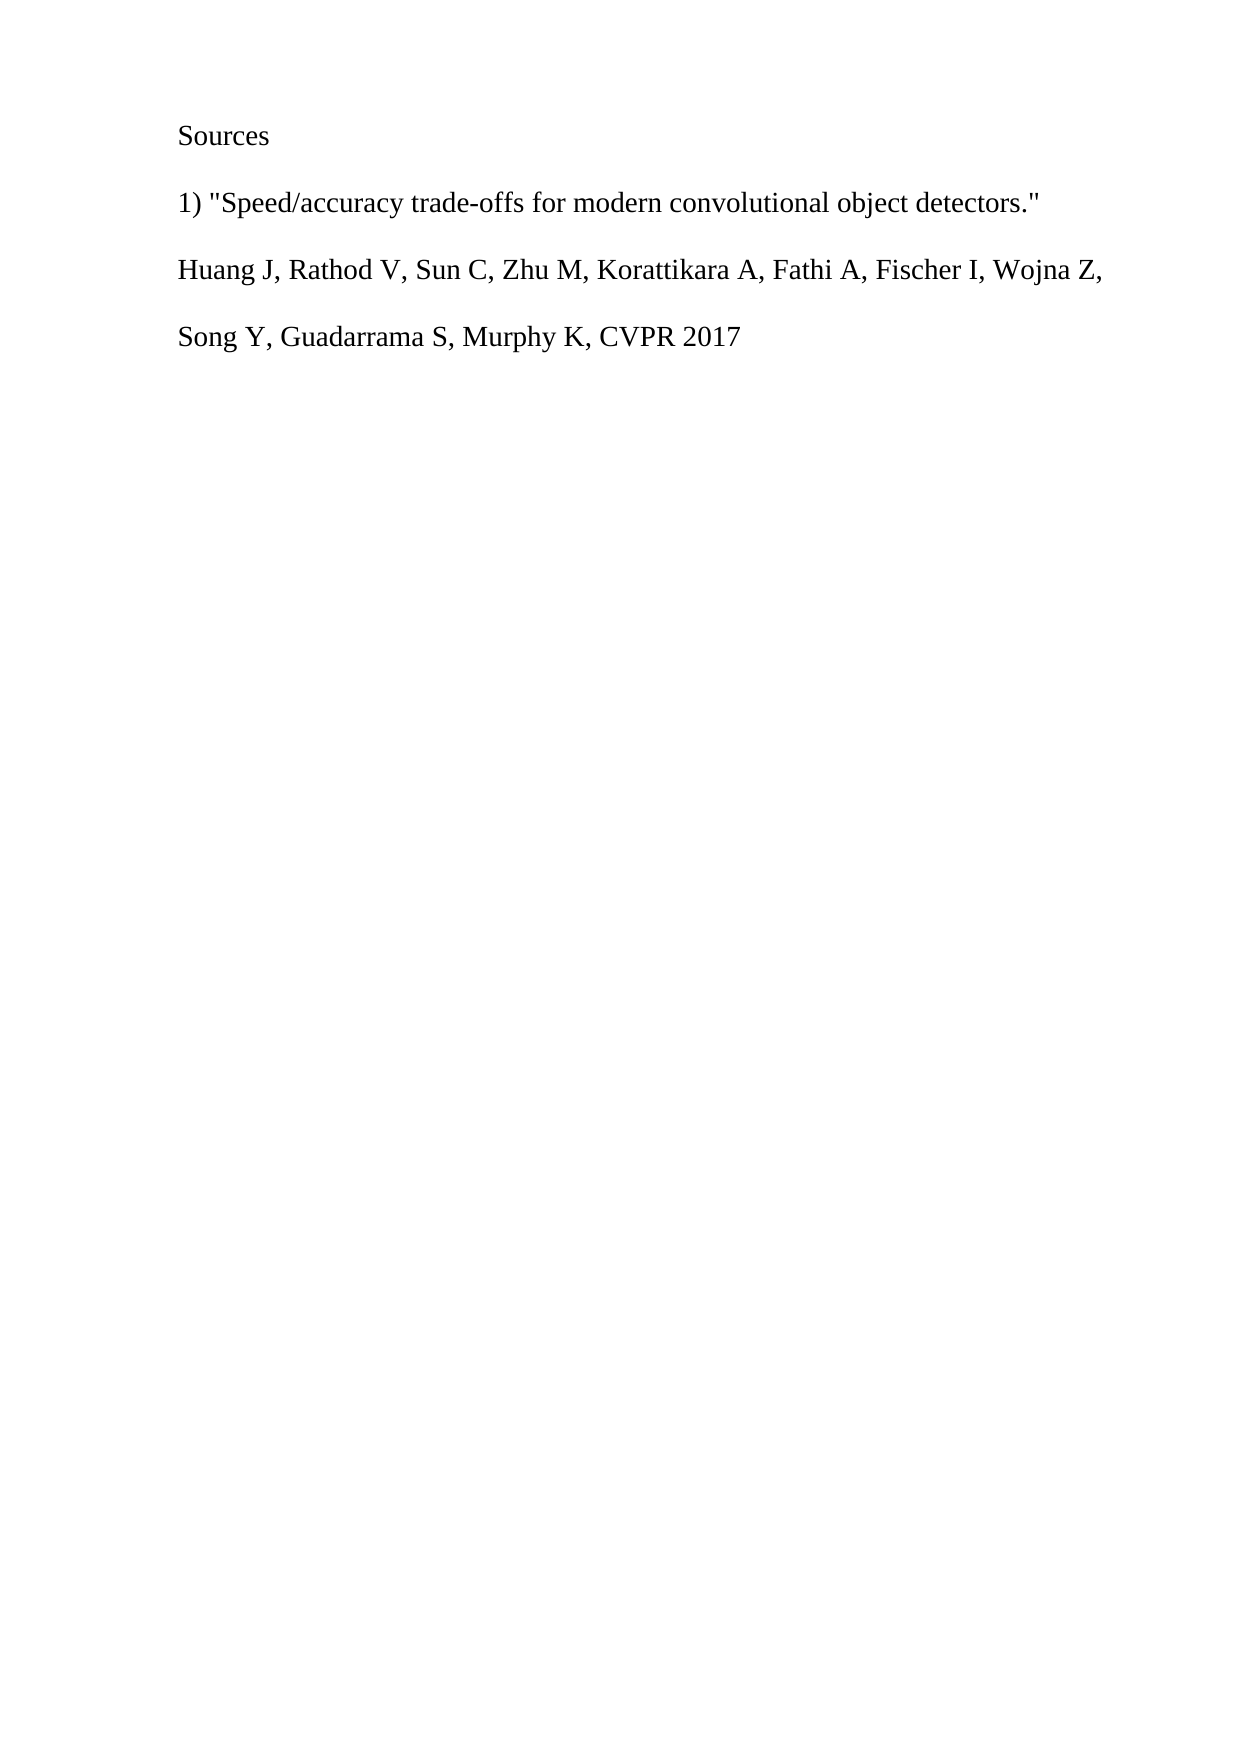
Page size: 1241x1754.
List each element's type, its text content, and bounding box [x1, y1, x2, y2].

text Huang J, Rathod V, Sun C, Zhu M, Korattikara A, Fathi A, Fischer I, Wojna Z, [177, 252, 1152, 286]
text Sources [177, 118, 1152, 152]
text Song Y, Guadarrama S, Murphy K, CVPR 2017 [177, 319, 1152, 353]
text 1) "Speed/accuracy trade-offs for modern convolutional object detectors." [177, 185, 1152, 219]
